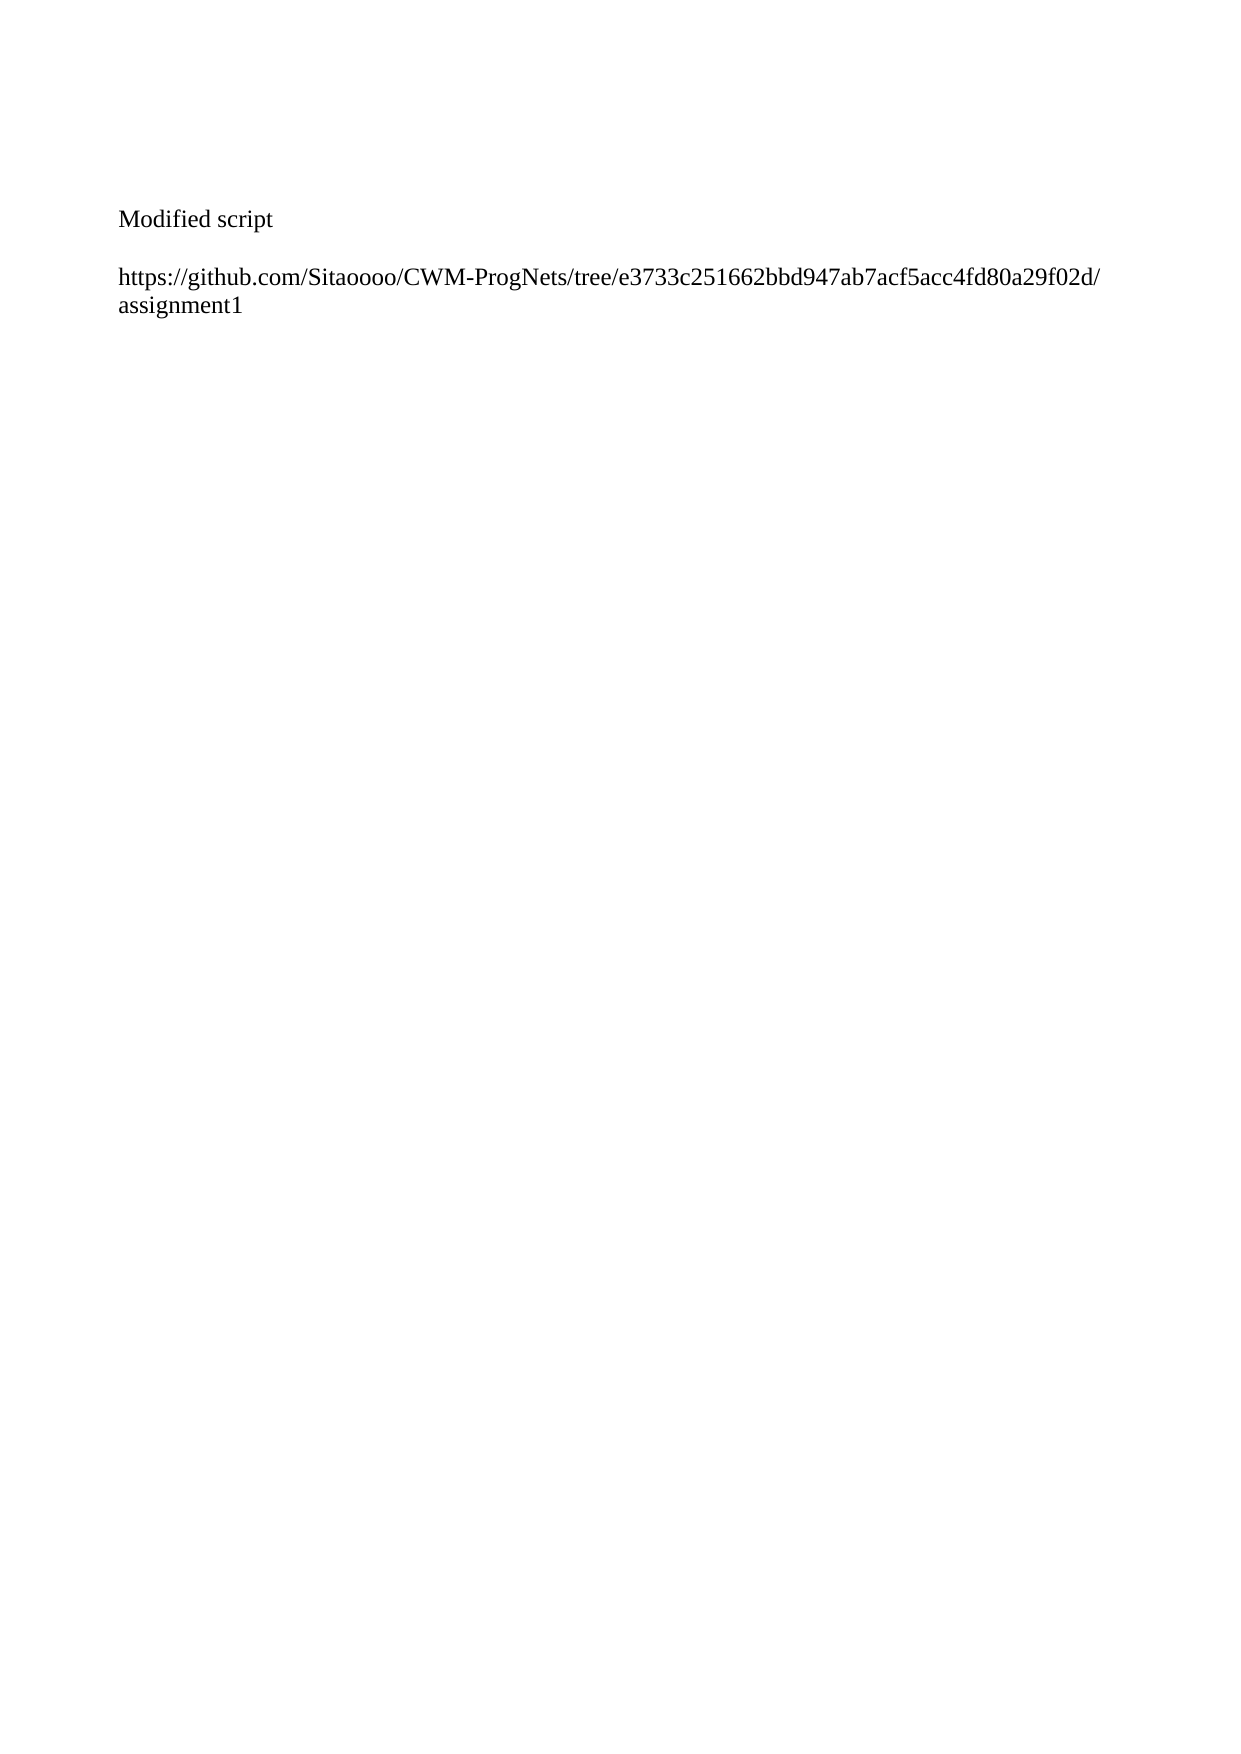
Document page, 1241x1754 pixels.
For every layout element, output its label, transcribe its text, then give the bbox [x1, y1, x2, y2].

text https://github.com/Sitaoooo/CWM-ProgNets/tree/e3733c251662bbd947ab7acf5acc4fd80a29f02d/assignment1 [118, 262, 1122, 319]
text Modified script [118, 204, 1122, 233]
